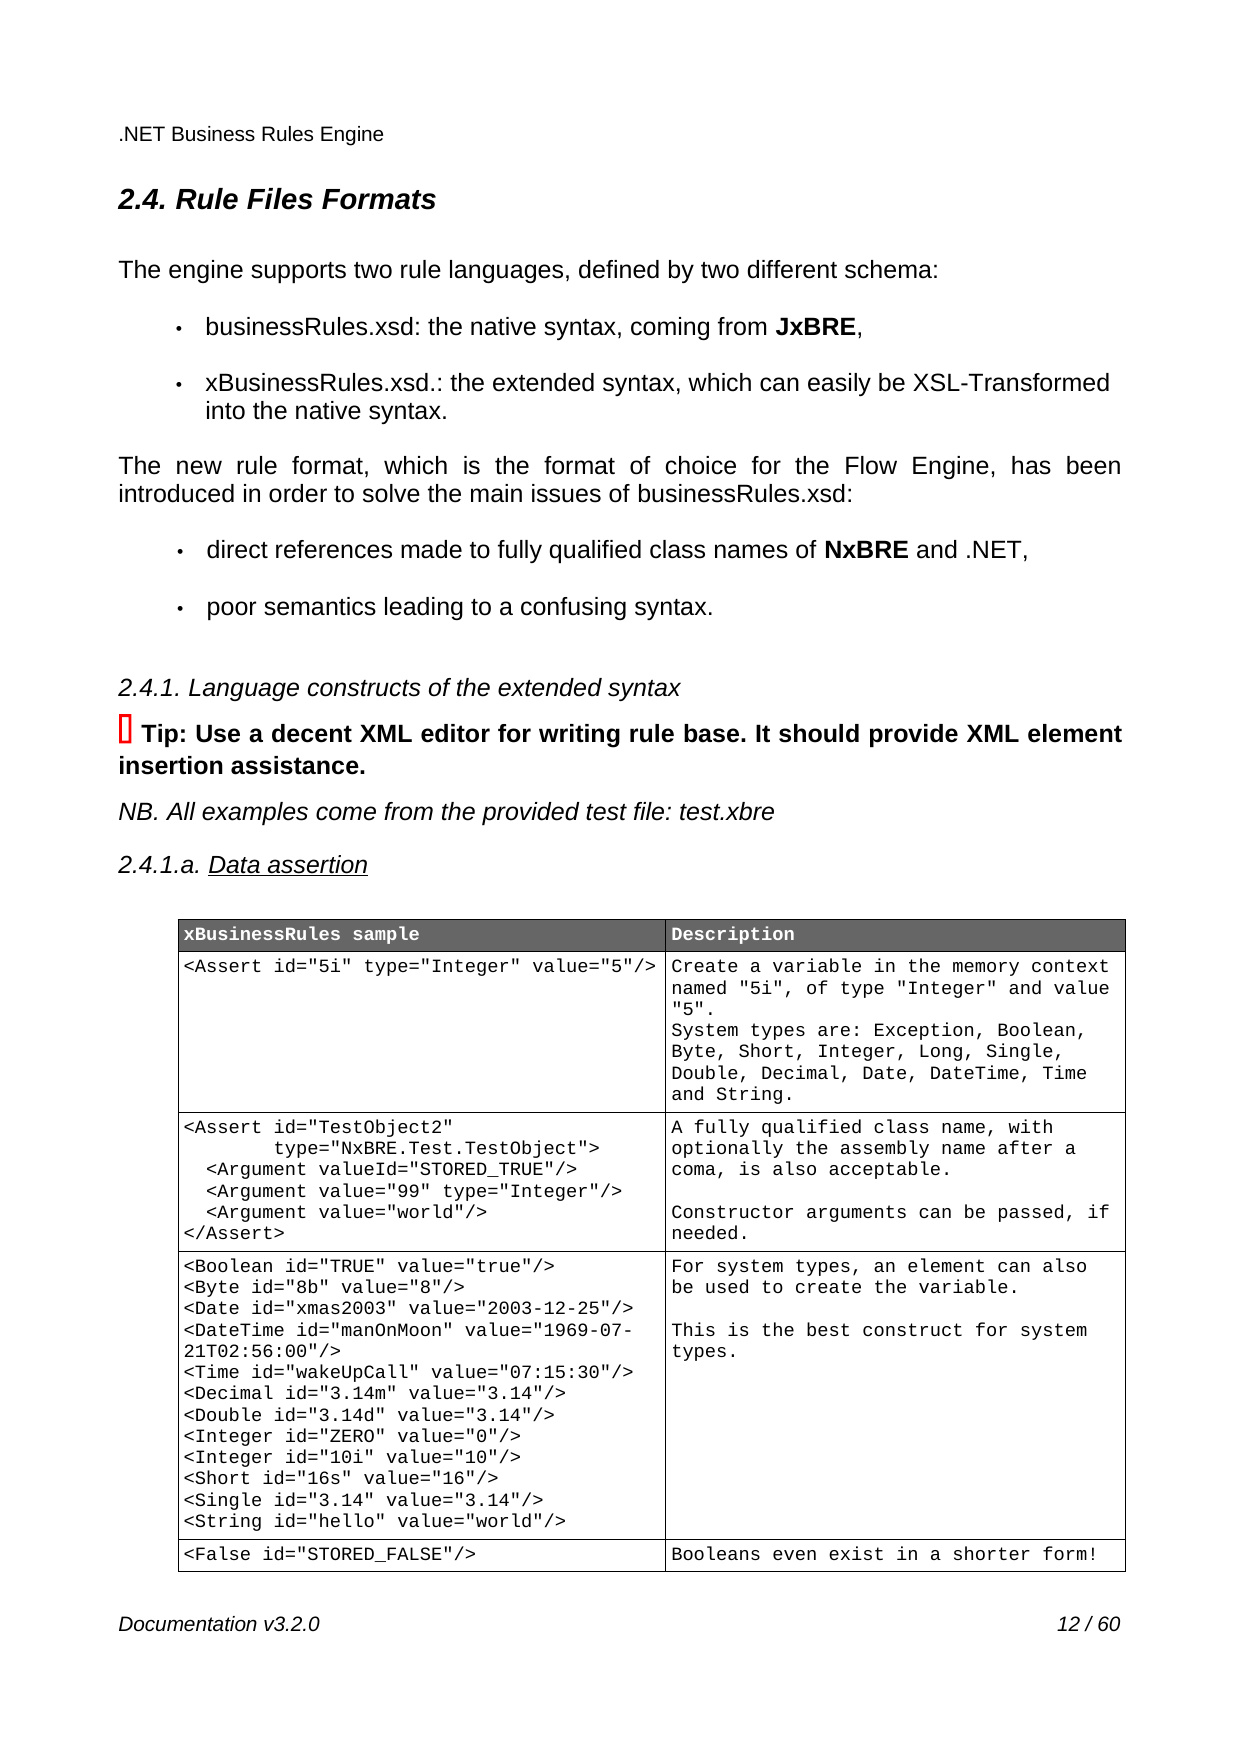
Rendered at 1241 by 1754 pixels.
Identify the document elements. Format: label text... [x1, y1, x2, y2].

list businessRules.xsd: the native syntax, coming from JxBRE, [176, 312, 1124, 368]
subtitle Rule Files Formats [118, 183, 1124, 216]
table_cell Create a variable in the memory context named "5i", of type "Integer" and value "5". System types are: Exception, Boolean, Byte, Short, Integer, Long, Single, Double, Decimal, Date, DateTime, Time and String. [666, 952, 1125, 1112]
table_cell Booleans even exist in a shorter form! [666, 1540, 1125, 1571]
table_cell A fully qualified class name, with optionally the assembly name after a coma, is also acceptable. Constructor arguments can be passed, if needed. [666, 1113, 1125, 1251]
table_cell <Assert id="TestObject2" type="NxBRE.Test.TestObject"> <Argument valueId="STORED_TRUE"/> <Argument value="99" type="Integer"/> <Argument value="world"/> </Assert> [179, 1113, 665, 1251]
table_cell <Assert id="5i" type="Integer" value="5"/> [179, 952, 665, 1112]
list poor semantics leading to a confusing syntax. [177, 592, 1124, 620]
list direct references made to fully qualified class names of NxBRE and .NET, [177, 536, 1124, 592]
table_cell For system types, an element can also be used to create the variable. This is the best construct for system types. [666, 1252, 1125, 1539]
text The new rule format, which is the format of choice for the Flow Engine, has been introduced in order to solve the main issues of businessRules.xsd: [118, 452, 1124, 508]
table_header xBusinessRules sample [179, 920, 665, 951]
text  Tip: Use a decent XML editor for writing rule base. It should provide XML element insertion assistance. [118, 714, 1124, 780]
subtitle Data assertion [118, 851, 1124, 878]
text NB. All examples come from the provided test file: test.xbre [118, 797, 1124, 826]
text The engine supports two rule languages, defined by two different schema: [118, 256, 1124, 284]
table_cell <Boolean id="TRUE" value="true"/> <Byte id="8b" value="8"/> <Date id="xmas2003" value="2003-12-25"/> <DateTime id="manOnMoon" value="1969-07-21T02:56:00"/> <Time id="wakeUpCall" value="07:15:30"/> <Decimal id="3.14m" value="3.14"/> <Double id="3.14d" value="3.14"/> <Integer id="ZERO" value="0"/> <Integer id="10i" value="10"/> <Short id="16s" value="16"/> <Single id="3.14" value="3.14"/> <String id="hello" value="world"/> [179, 1252, 665, 1539]
table_cell <False id="STORED_FALSE"/> [179, 1540, 665, 1571]
table_header Description [666, 920, 1125, 951]
subtitle Language constructs of the extended syntax [118, 673, 1124, 701]
list xBusinessRules.xsd.: the extended syntax, which can easily be XSL-Transformed into the native syntax. [176, 368, 1124, 424]
